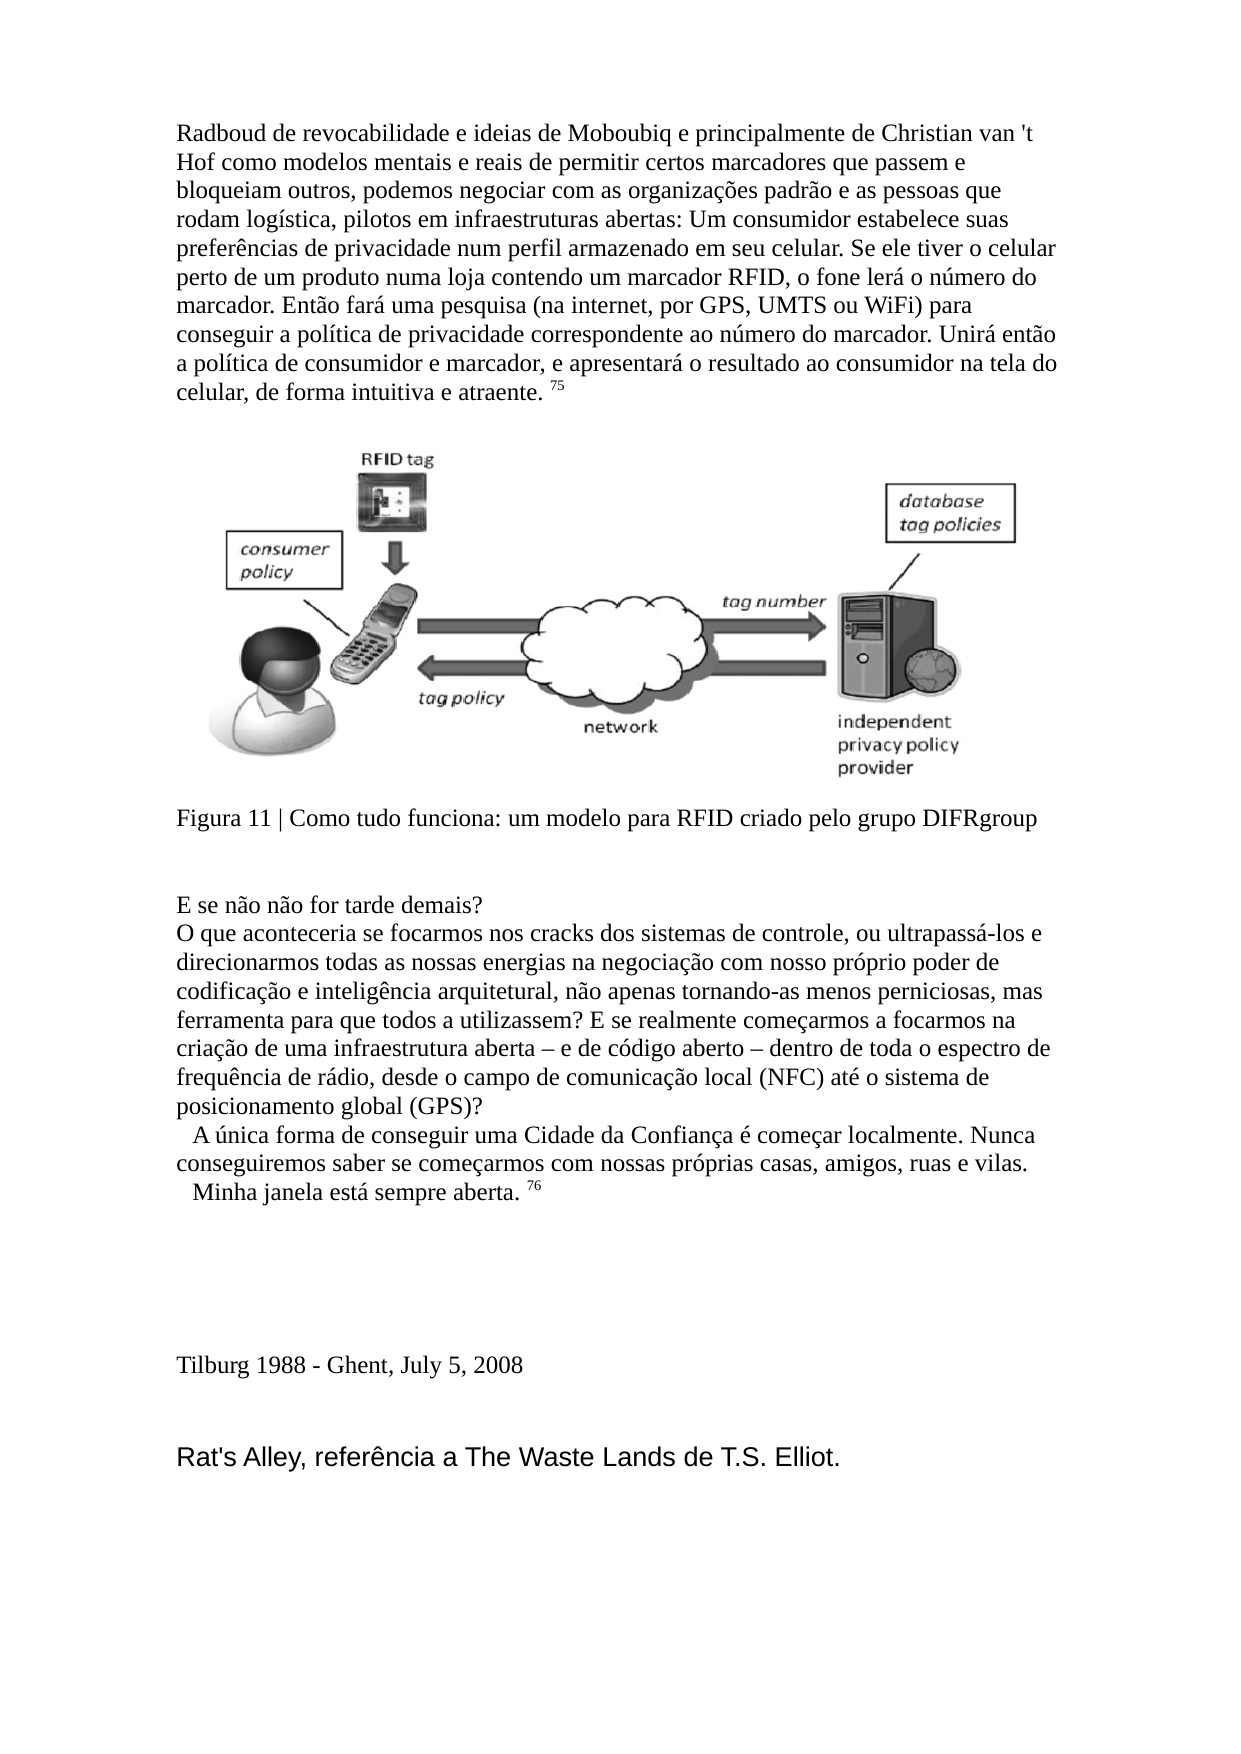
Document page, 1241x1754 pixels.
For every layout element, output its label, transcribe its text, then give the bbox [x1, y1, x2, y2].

text E se não não for tarde demais? [176, 890, 1061, 918]
text Rat's Alley, referência a The Waste Lands de T.S. Elliot. [176, 1441, 1063, 1472]
text Radboud de revocabilidade e ideias de Moboubiq e principalmente de Christian van 't Hof como modelos mentais e reais de permitir certos marcadores que passem e bloqueiam outros, podemos negociar com as organizações padrão e as pessoas que rodam logística, pilotos em infraestruturas abertas: Um consumidor estabelece suas preferências de privacidade num perfil armazenado em seu celular. Se ele tiver o celular perto de um produto numa loja contendo um marcador RFID, o fone lerá o número do marcador. Então fará uma pesquisa (na internet, por GPS, UMTS ou WiFi) para conseguir a política de privacidade correspondente ao número do marcador. Unirá então a política de consumidor e marcador, e apresentará o resultado ao consumidor na tela do celular, de forma intuitiva e atraente. 75 [176, 118, 1061, 406]
text Tilburg 1988 - Ghent, July 5, 2008 [176, 1350, 1061, 1378]
text Minha janela está sempre aberta. 76 [176, 1177, 1061, 1206]
text A única forma de conseguir uma Cidade da Confiança é começar localmente. Nunca conseguiremos saber se começarmos com nossas próprias casas, amigos, ruas e vilas. [176, 1120, 1061, 1177]
text O que aconteceria se focarmos nos cracks dos sistemas de controle, ou ultrapassá-los e direcionarmos todas as nossas energias na negociação com nosso próprio poder de codificação e inteligência arquitetural, não apenas tornando-as menos perniciosas, mas ferramenta para que todos a utilizassem? E se realmente começarmos a focarmos na criação de uma infraestrutura aberta – e de código aberto – dentro de toda o espectro de frequência de rádio, desde o campo de comunicação local (NFC) até o sistema de posicionamento global (GPS)? [176, 918, 1061, 1120]
text Figura 11 | Como tudo funciona: um modelo para RFID criado pelo grupo DIFRgroup [176, 434, 1061, 832]
